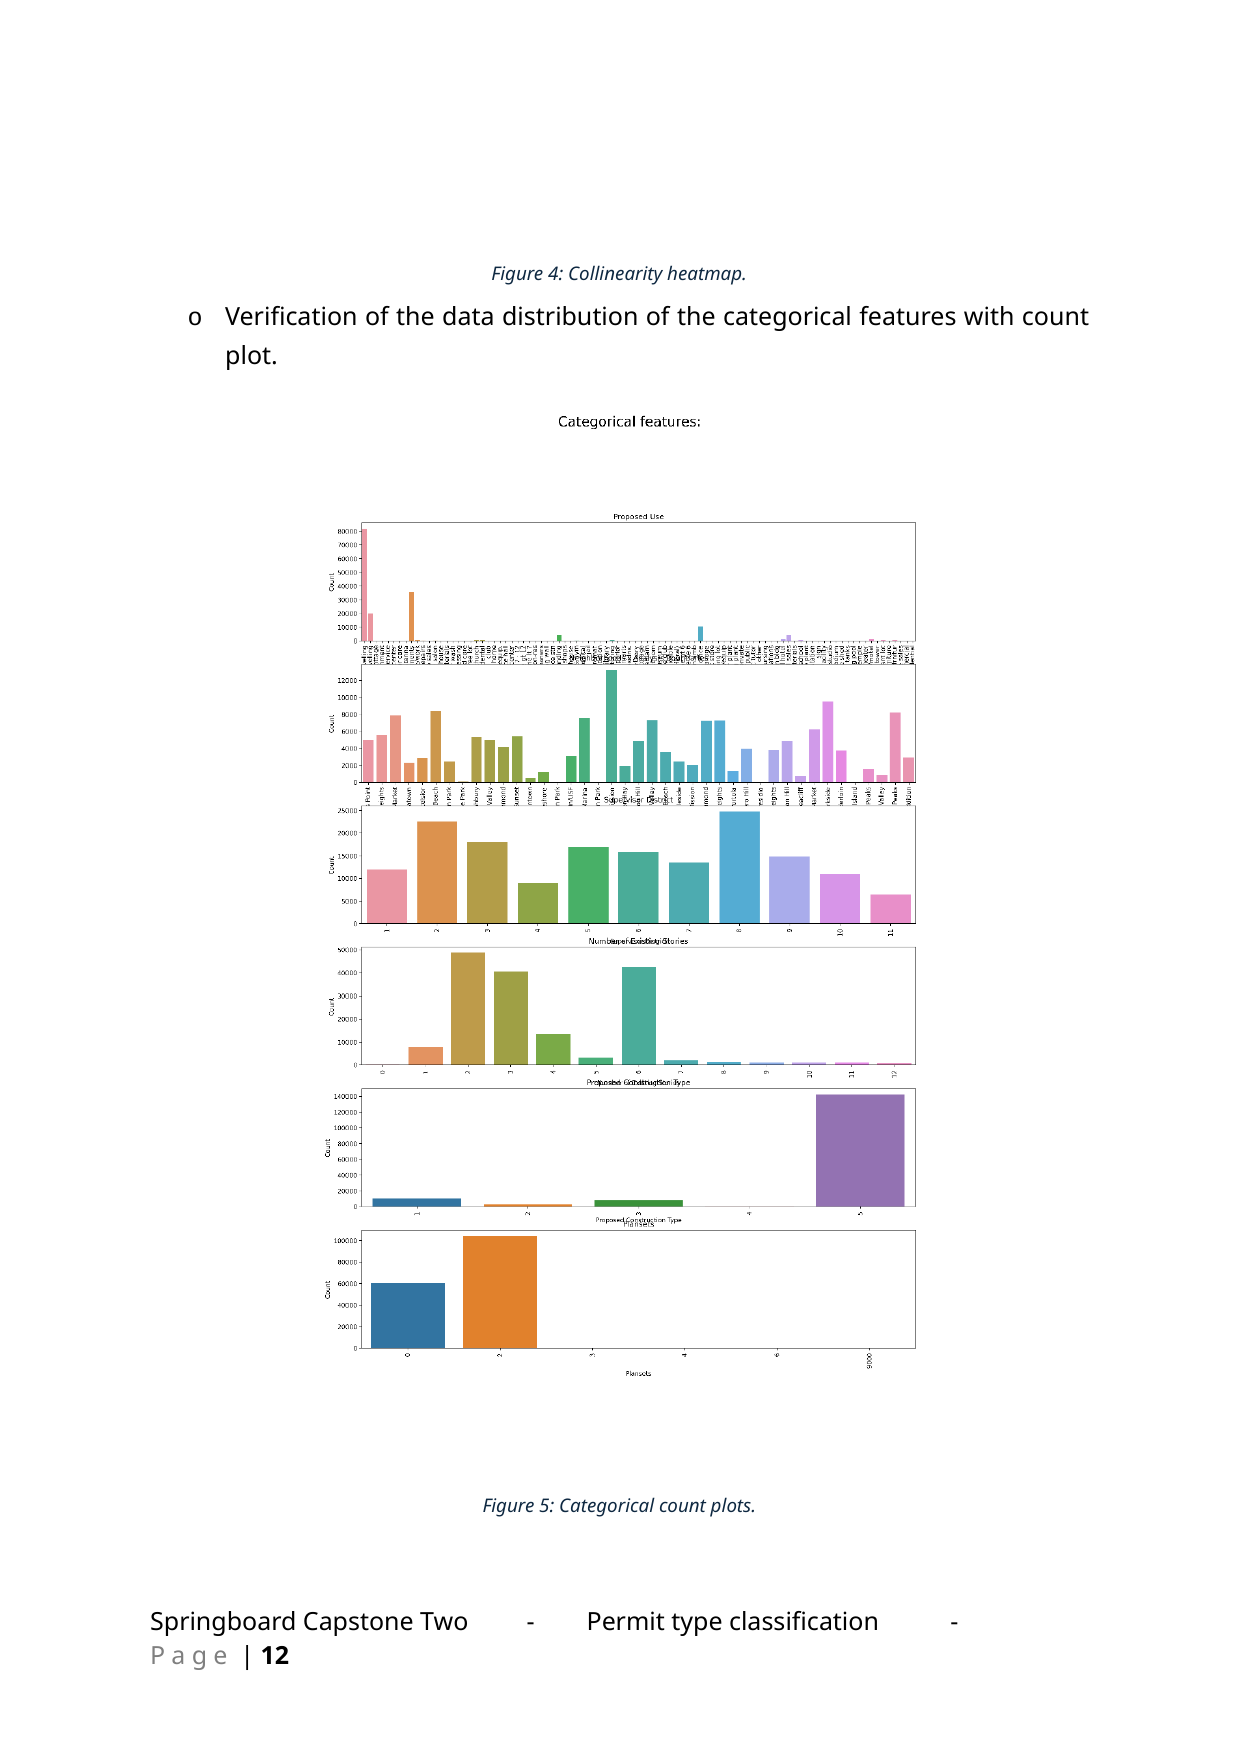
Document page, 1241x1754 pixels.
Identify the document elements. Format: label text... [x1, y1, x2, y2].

text Figure 4: Collinearity heatmap. [241, 260, 999, 286]
list Verification of the data distribution of the categorical features with count plot. [187, 298, 1090, 372]
text Figure 5: Categorical count plots. [427, 1492, 813, 1518]
